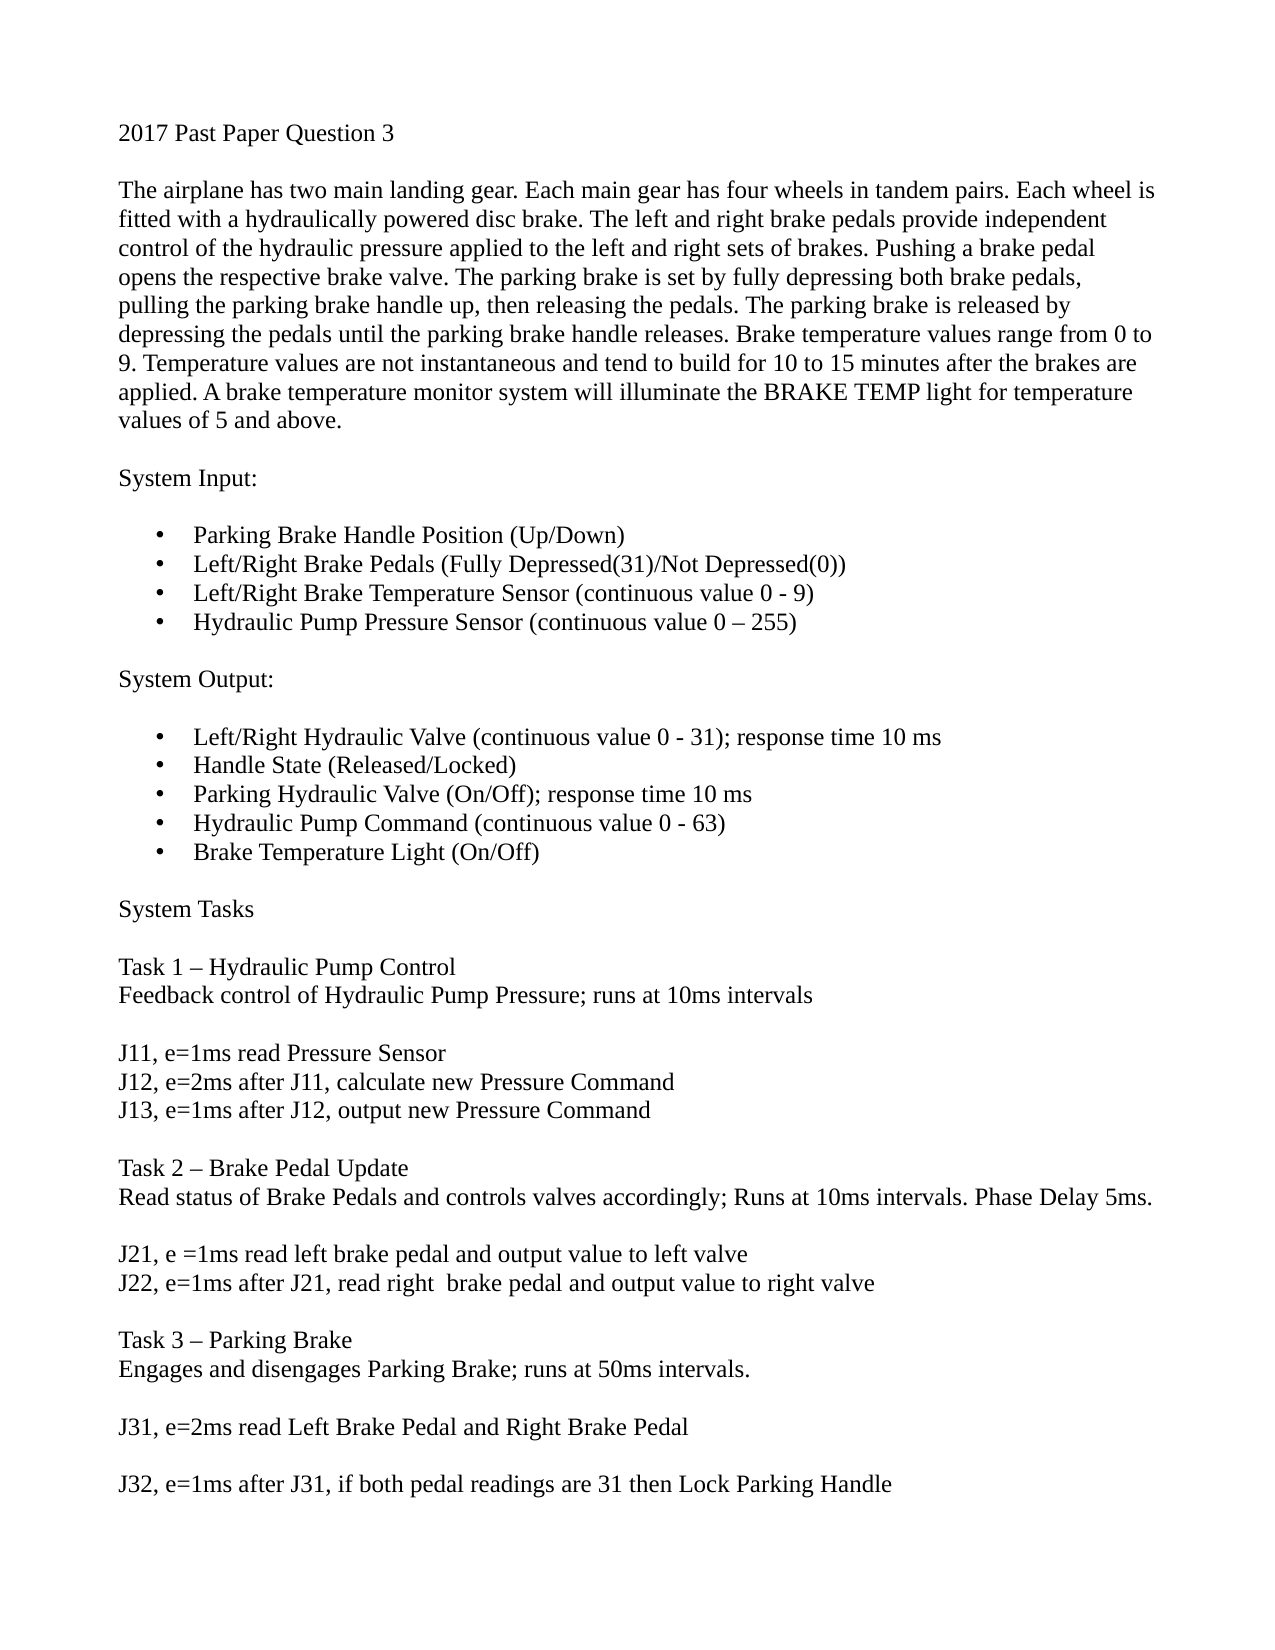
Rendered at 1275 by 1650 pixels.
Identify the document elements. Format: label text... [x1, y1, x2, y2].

text System Tasks [118, 894, 1157, 923]
text Task 1 – Hydraulic Pump Control [118, 952, 1157, 981]
list Left/Right Hydraulic Valve (continuous value 0 - 31); response time 10 ms [156, 722, 1157, 751]
list Left/Right Brake Temperature Sensor (continuous value 0 - 9) [156, 578, 1157, 607]
list Left/Right Brake Pedals (Fully Depressed(31)/Not Depressed(0)) [156, 549, 1157, 578]
list Handle State (Released/Locked) [156, 751, 1157, 779]
text J31, e=2ms read Left Brake Pedal and Right Brake Pedal [118, 1412, 1157, 1441]
list Parking Brake Handle Position (Up/Down) [156, 521, 1157, 549]
list Brake Temperature Light (On/Off) [156, 837, 1157, 866]
text J13, e=1ms after J12, output new Pressure Command [118, 1096, 1157, 1124]
text 2017 Past Paper Question 3 [118, 118, 1157, 147]
text J32, e=1ms after J31, if both pedal readings are 31 then Lock Parking Handle [118, 1469, 1157, 1498]
list Hydraulic Pump Pressure Sensor (continuous value 0 – 255) [156, 607, 1157, 636]
text J11, e=1ms read Pressure Sensor [118, 1038, 1157, 1067]
text Task 3 – Parking Brake [118, 1326, 1157, 1354]
text fitted with a hydraulically powered disc brake. The left and right brake pedals provide independent control of the hydraulic pressure applied to the left and right sets of brakes. Pushing a brake pedal opens the respective brake valve. The parking brake is set by fully depressing both brake pedals, pulling the parking brake handle up, then releasing the pedals. The parking brake is released by depressing the pedals until the parking brake handle releases. Brake temperature values range from 0 to 9. Temperature values are not instantaneous and tend to build for 10 to 15 minutes after the brakes are applied. A brake temperature monitor system will illuminate the BRAKE TEMP light for temperature values of 5 and above. [118, 204, 1157, 434]
text Feedback control of Hydraulic Pump Pressure; runs at 10ms intervals [118, 981, 1157, 1009]
text System Input: [118, 463, 1157, 492]
text Task 2 – Brake Pedal Update [118, 1153, 1157, 1182]
text Read status of Brake Pedals and controls valves accordingly; Runs at 10ms intervals. Phase Delay 5ms. [118, 1182, 1157, 1211]
text Engages and disengages Parking Brake; runs at 50ms intervals. [118, 1354, 1157, 1383]
text J12, e=2ms after J11, calculate new Pressure Command [118, 1067, 1157, 1096]
list Parking Hydraulic Valve (On/Off); response time 10 ms [156, 779, 1157, 808]
text System Output: [118, 664, 1157, 693]
text The airplane has two main landing gear. Each main gear has four wheels in tandem pairs. Each wheel is [118, 176, 1157, 204]
list Hydraulic Pump Command (continuous value 0 - 63) [156, 808, 1157, 837]
text J22, e=1ms after J21, read right brake pedal and output value to right valve [118, 1268, 1157, 1297]
text J21, e =1ms read left brake pedal and output value to left valve [118, 1239, 1157, 1268]
